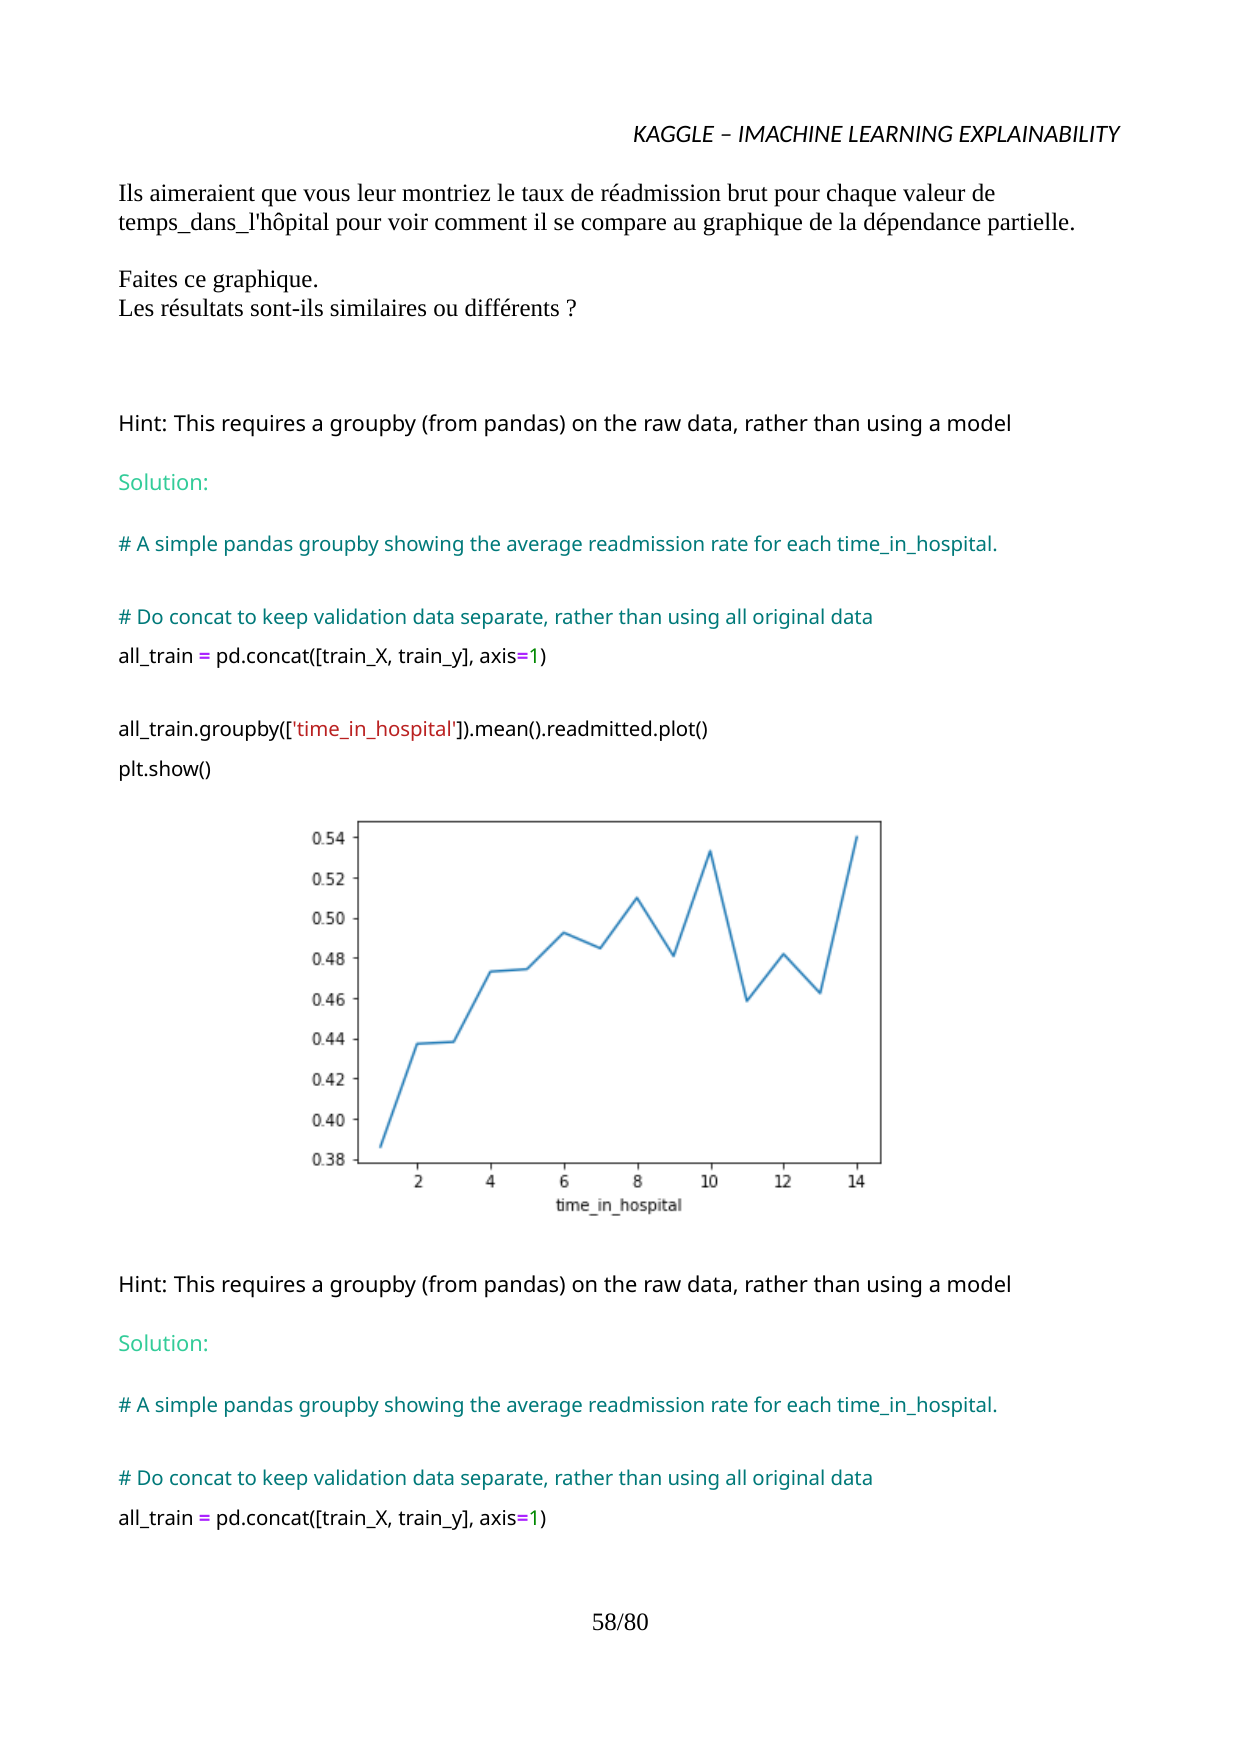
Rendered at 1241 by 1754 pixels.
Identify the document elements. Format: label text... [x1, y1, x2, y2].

text Les résultats sont-ils similaires ou différents ? [118, 293, 1122, 322]
text all_train = pd.concat([train_X, train_y], axis=1) [118, 642, 1122, 670]
text Ils aimeraient que vous leur montriez le taux de réadmission brut pour chaque valeur de temps_dans_l'hôpital pour voir comment il se compare au graphique de la dépendance partielle. [118, 178, 1122, 236]
text all_train.groupby(['time_in_hospital']).mean().readmitted.plot() [118, 715, 1122, 743]
text Solution: [118, 1328, 1122, 1357]
text Faites ce graphique. [118, 264, 1122, 293]
text plt.show() [118, 754, 1122, 782]
text # A simple pandas groupby showing the average readmission rate for each time_in_hospital. [118, 530, 1122, 558]
text Hint: This requires a groupby (from pandas) on the raw data, rather than using a model [118, 408, 1122, 438]
text # Do concat to keep validation data separate, rather than using all original data [118, 603, 1122, 631]
text # A simple pandas groupby showing the average readmission rate for each time_in_hospital. [118, 1391, 1122, 1419]
picture [284, 793, 957, 1241]
text Solution: [118, 467, 1122, 496]
text all_train = pd.concat([train_X, train_y], axis=1) [118, 1503, 1122, 1531]
text # Do concat to keep validation data separate, rather than using all original data [118, 1464, 1122, 1492]
text Hint: This requires a groupby (from pandas) on the raw data, rather than using a model [118, 1269, 1122, 1299]
